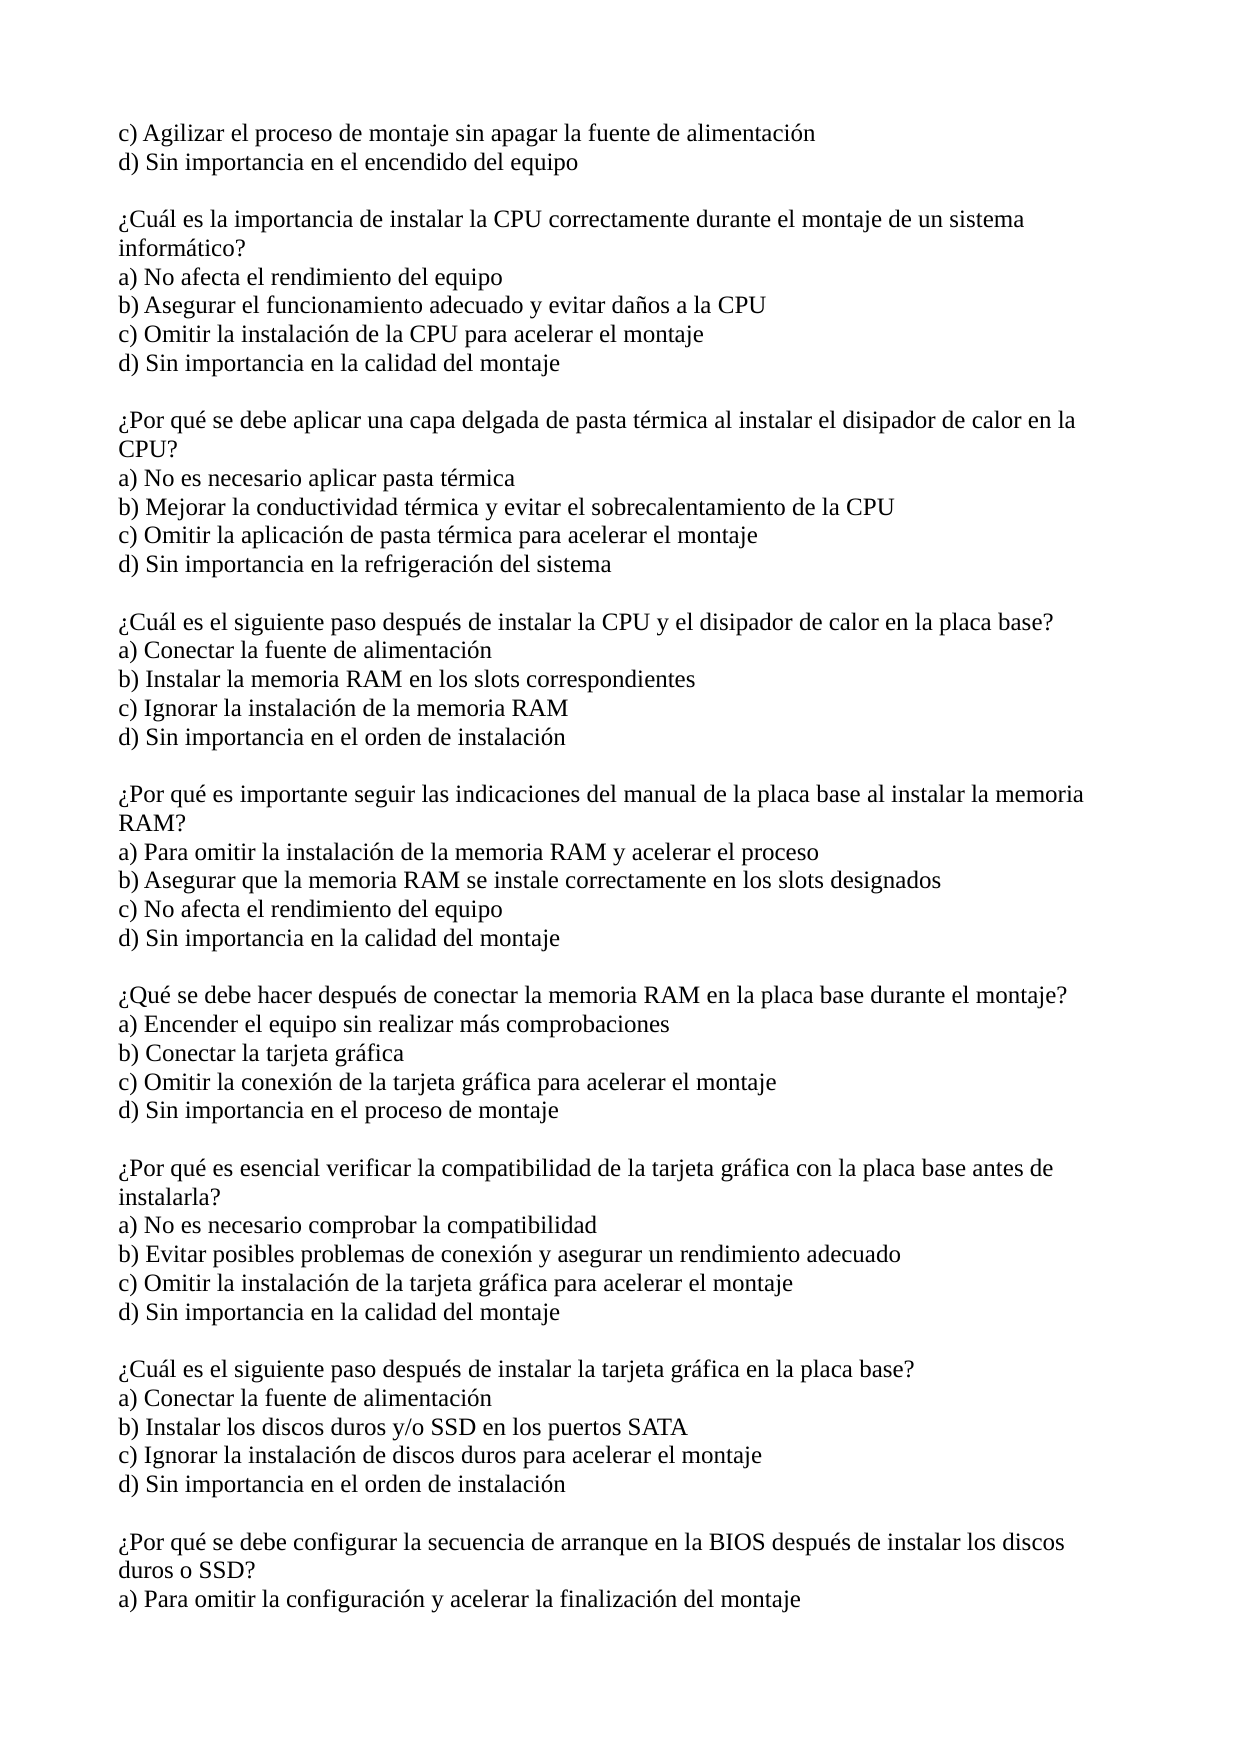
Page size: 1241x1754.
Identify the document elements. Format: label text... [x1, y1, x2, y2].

text a) Conectar la fuente de alimentación [118, 1383, 1122, 1412]
text b) Conectar la tarjeta gráfica [118, 1038, 1122, 1067]
text c) Omitir la instalación de la tarjeta gráfica para acelerar el montaje [118, 1268, 1122, 1297]
text c) No afecta el rendimiento del equipo [118, 894, 1122, 923]
text a) No es necesario comprobar la compatibilidad [118, 1211, 1122, 1239]
text d) Sin importancia en la calidad del montaje [118, 1297, 1122, 1326]
text ¿Por qué es importante seguir las indicaciones del manual de la placa base al instalar la memoria RAM? [118, 779, 1122, 837]
text a) No es necesario aplicar pasta térmica [118, 463, 1122, 492]
text b) Asegurar el funcionamiento adecuado y evitar daños a la CPU [118, 291, 1122, 319]
text b) Instalar la memoria RAM en los slots correspondientes [118, 664, 1122, 693]
text ¿Por qué es esencial verificar la compatibilidad de la tarjeta gráfica con la placa base antes de instalarla? [118, 1153, 1122, 1211]
text c) Agilizar el proceso de montaje sin apagar la fuente de alimentación [118, 118, 1122, 147]
text a) Para omitir la configuración y acelerar la finalización del montaje [118, 1584, 1122, 1613]
text c) Omitir la aplicación de pasta térmica para acelerar el montaje [118, 521, 1122, 549]
text b) Asegurar que la memoria RAM se instale correctamente en los slots designados [118, 866, 1122, 894]
text b) Evitar posibles problemas de conexión y asegurar un rendimiento adecuado [118, 1239, 1122, 1268]
text d) Sin importancia en la calidad del montaje [118, 348, 1122, 377]
text ¿Cuál es la importancia de instalar la CPU correctamente durante el montaje de un sistema informático? [118, 204, 1122, 262]
text b) Mejorar la conductividad térmica y evitar el sobrecalentamiento de la CPU [118, 492, 1122, 521]
text b) Instalar los discos duros y/o SSD en los puertos SATA [118, 1412, 1122, 1441]
text c) Ignorar la instalación de discos duros para acelerar el montaje [118, 1441, 1122, 1469]
text ¿Por qué se debe configurar la secuencia de arranque en la BIOS después de instalar los discos duros o SSD? [118, 1527, 1122, 1584]
text d) Sin importancia en el encendido del equipo [118, 147, 1122, 176]
text c) Ignorar la instalación de la memoria RAM [118, 693, 1122, 722]
text a) No afecta el rendimiento del equipo [118, 262, 1122, 291]
text a) Conectar la fuente de alimentación [118, 636, 1122, 664]
text ¿Por qué se debe aplicar una capa delgada de pasta térmica al instalar el disipador de calor en la CPU? [118, 406, 1122, 463]
text a) Para omitir la instalación de la memoria RAM y acelerar el proceso [118, 837, 1122, 866]
text a) Encender el equipo sin realizar más comprobaciones [118, 1009, 1122, 1038]
text d) Sin importancia en el orden de instalación [118, 1469, 1122, 1498]
text c) Omitir la conexión de la tarjeta gráfica para acelerar el montaje [118, 1067, 1122, 1096]
text d) Sin importancia en el orden de instalación [118, 722, 1122, 751]
text d) Sin importancia en el proceso de montaje [118, 1096, 1122, 1124]
text c) Omitir la instalación de la CPU para acelerar el montaje [118, 319, 1122, 348]
text ¿Cuál es el siguiente paso después de instalar la tarjeta gráfica en la placa base? [118, 1354, 1122, 1383]
text d) Sin importancia en la refrigeración del sistema [118, 549, 1122, 578]
text d) Sin importancia en la calidad del montaje [118, 923, 1122, 952]
text ¿Qué se debe hacer después de conectar la memoria RAM en la placa base durante el montaje? [118, 981, 1122, 1009]
text ¿Cuál es el siguiente paso después de instalar la CPU y el disipador de calor en la placa base? [118, 607, 1122, 636]
